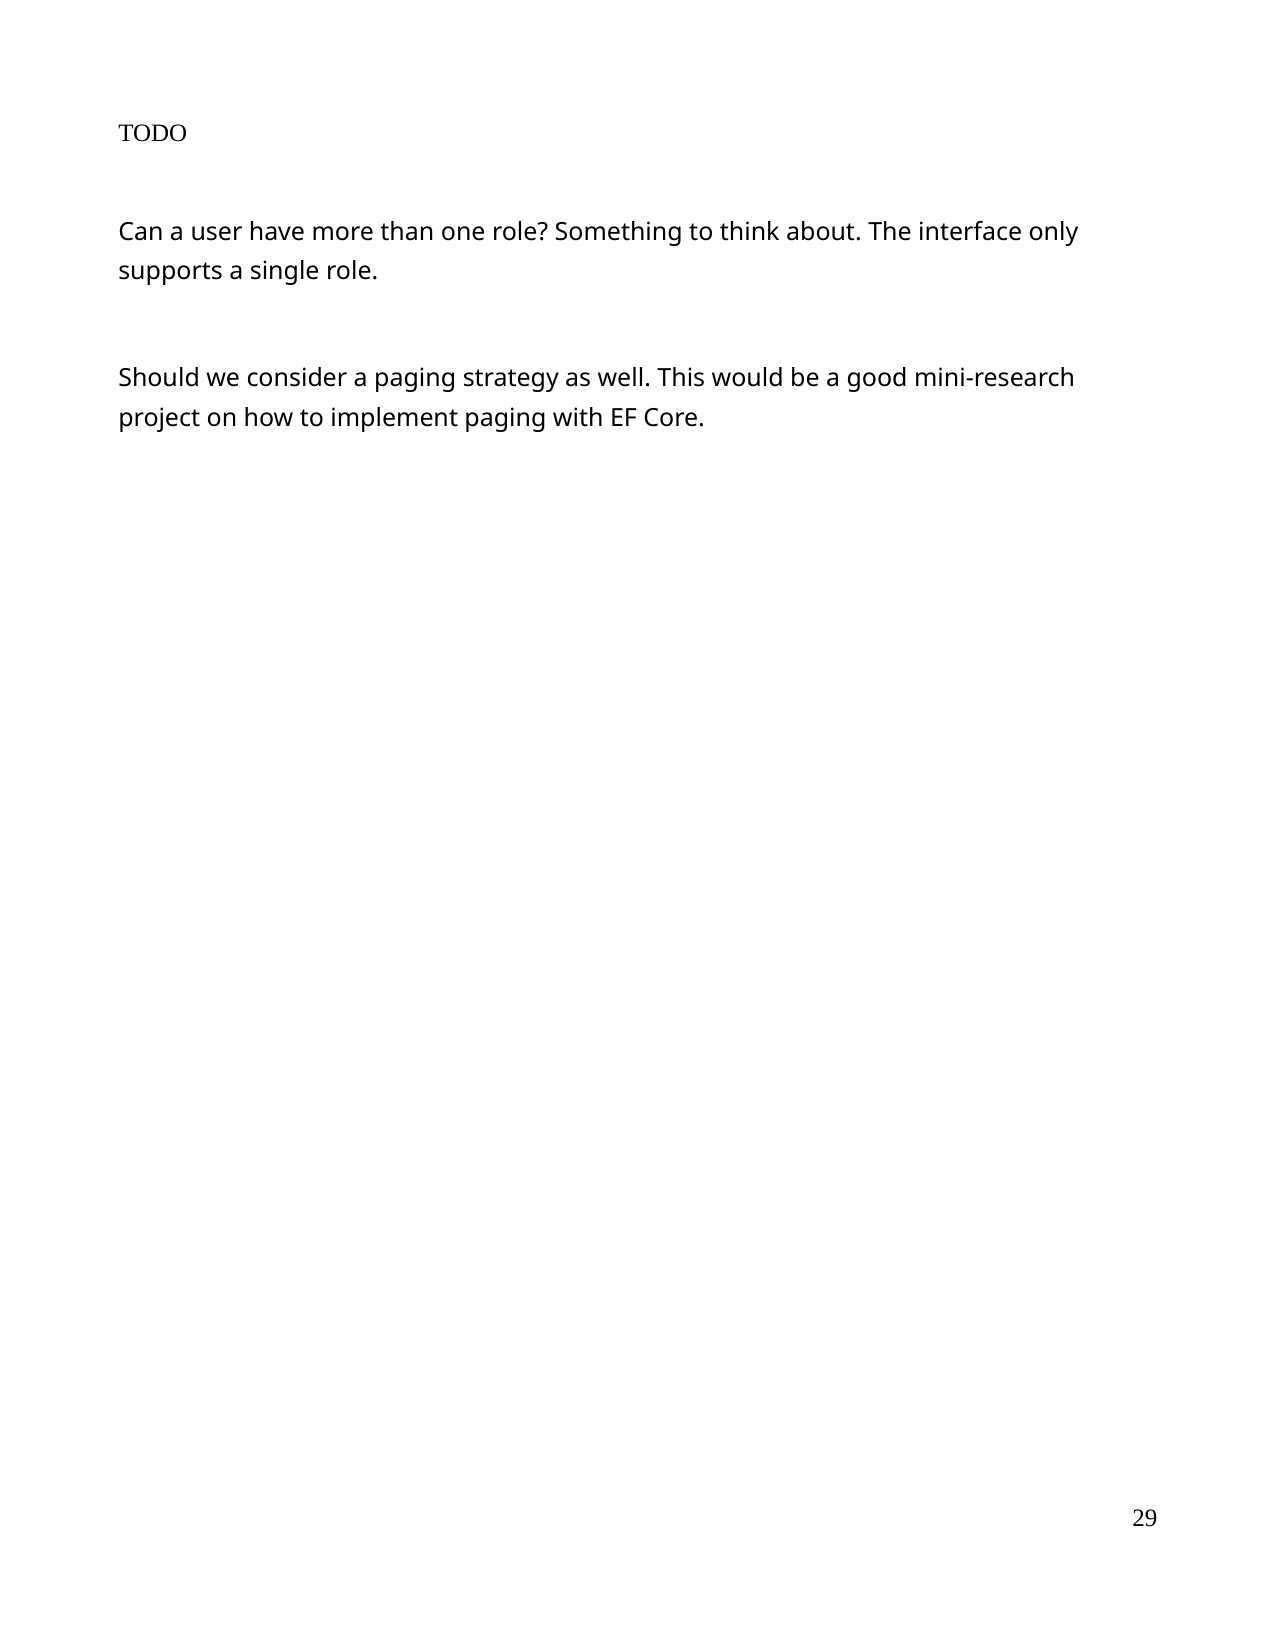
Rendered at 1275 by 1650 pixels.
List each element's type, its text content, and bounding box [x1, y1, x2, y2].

text Should we consider a paging strategy as well. This would be a good mini-research project on how to implement paging with EF Core. [118, 360, 1157, 433]
text TODO [118, 118, 1157, 147]
text Can a user have more than one role? Something to think about. The interface only supports a single role. [118, 213, 1157, 287]
